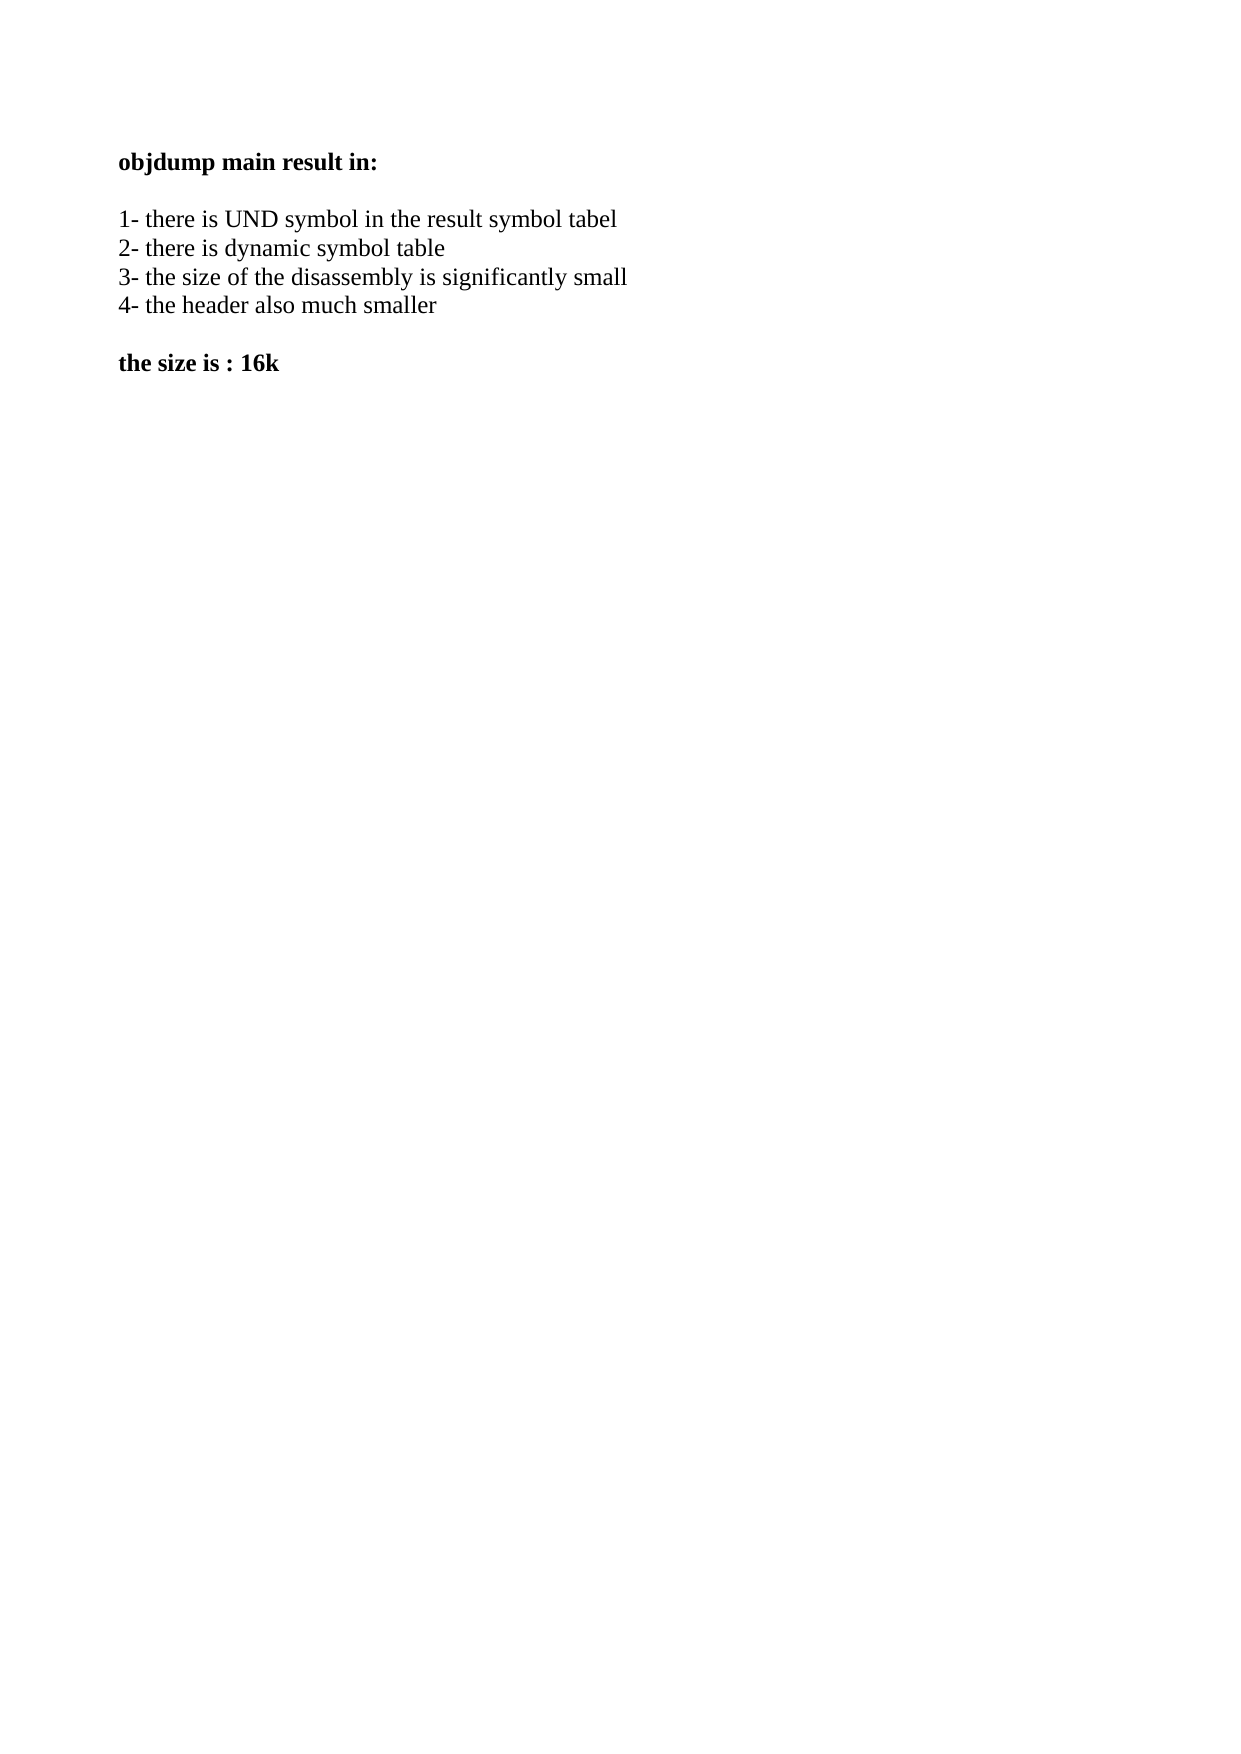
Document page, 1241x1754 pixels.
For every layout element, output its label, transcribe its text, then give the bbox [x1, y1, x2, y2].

text the size is : 16k [118, 348, 1122, 377]
text 4- the header also much smaller [118, 291, 1122, 319]
text 1- there is UND symbol in the result symbol tabel [118, 204, 1122, 233]
text 2- there is dynamic symbol table [118, 233, 1122, 262]
text objdump main result in: [118, 147, 1122, 176]
text 3- the size of the disassembly is significantly small [118, 262, 1122, 291]
